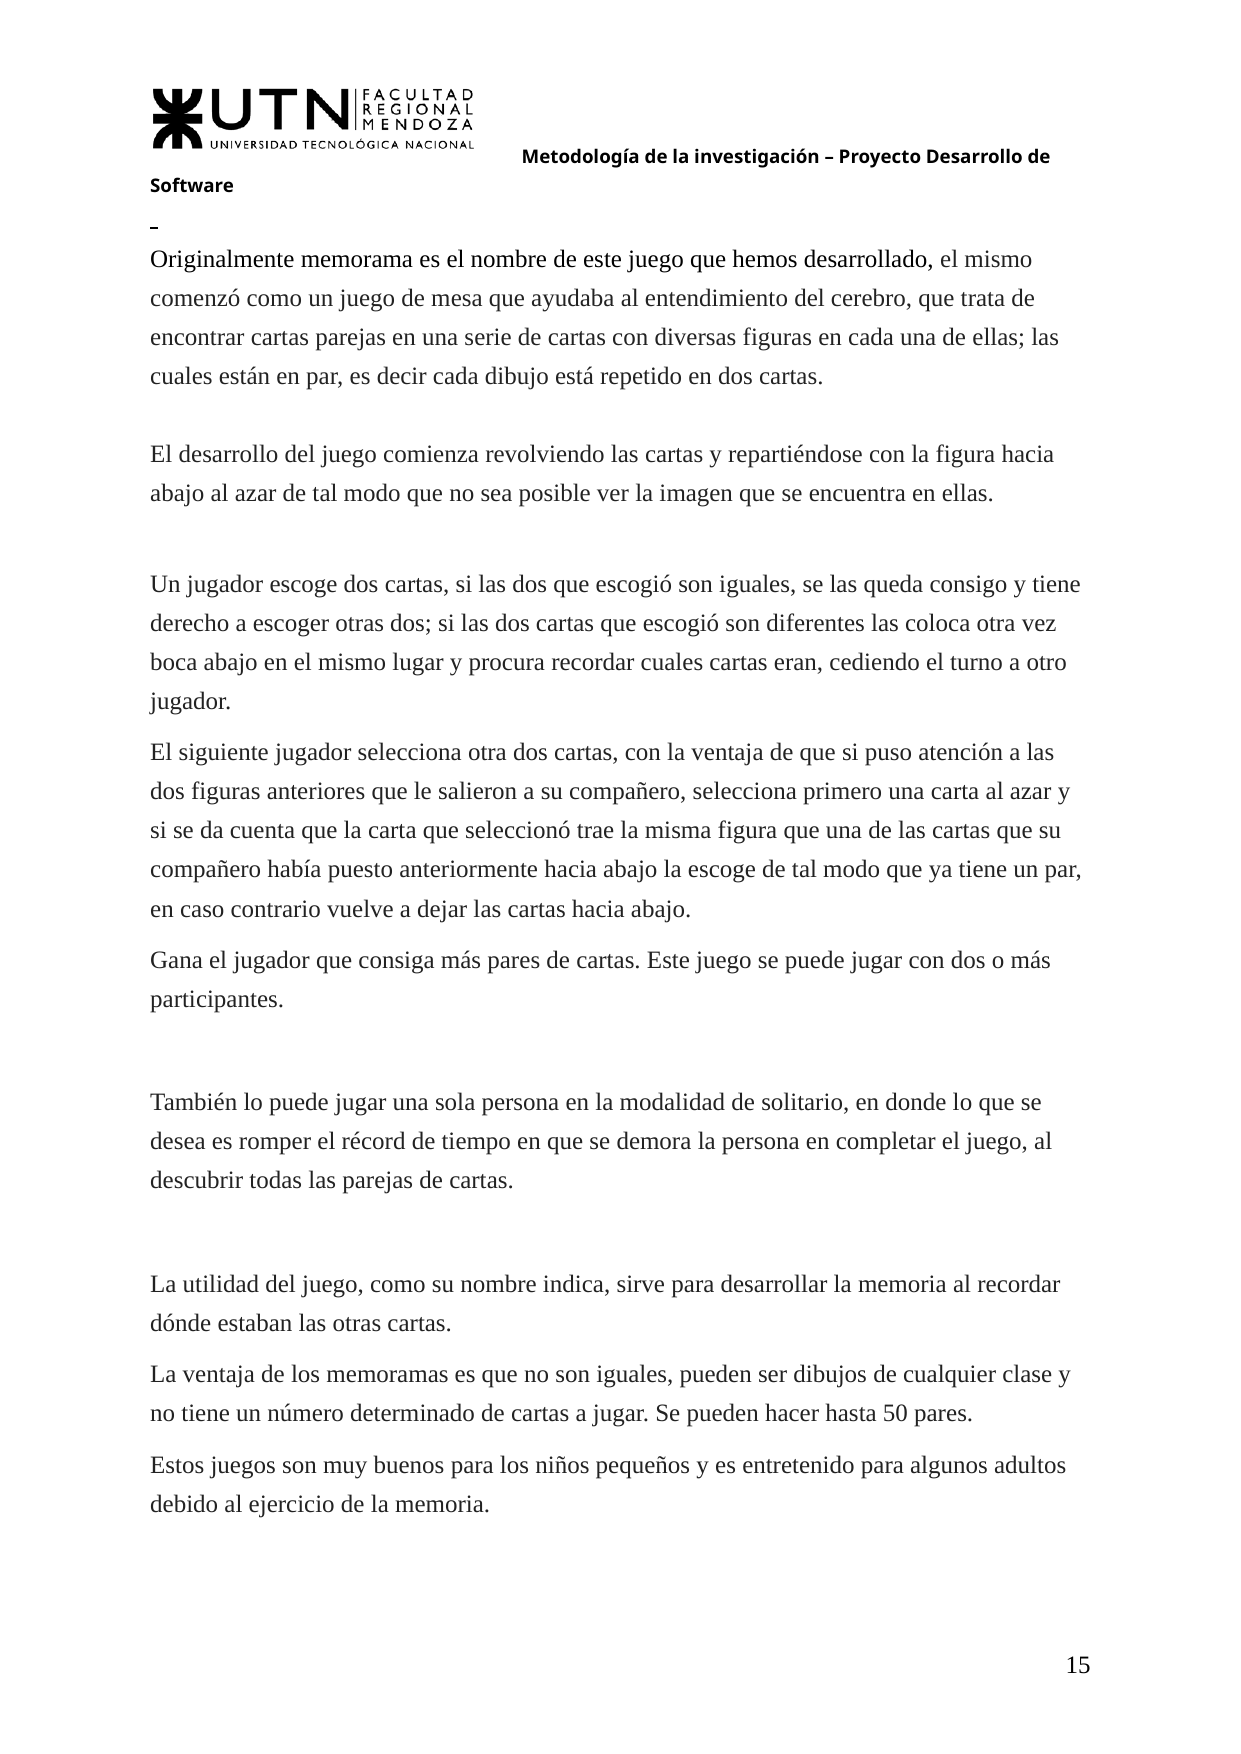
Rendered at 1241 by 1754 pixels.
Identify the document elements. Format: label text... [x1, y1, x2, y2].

text También lo puede jugar una sola persona en la modalidad de solitario, en donde lo que se desea es romper el récord de tiempo en que se demora la persona en completar el juego, al descubrir todas las parejas de cartas. [150, 1087, 1090, 1194]
picture [150, 75, 476, 164]
text La utilidad del juego, como su nombre indica, sirve para desarrollar la memoria al recordar dónde estaban las otras cartas. [150, 1269, 1090, 1336]
text Estos juegos son muy buenos para los niños pequeños y es entretenido para algunos adultos debido al ejercicio de la memoria. [150, 1450, 1090, 1518]
text Un jugador escoge dos cartas, si las dos que escogió son iguales, se las queda consigo y tiene derecho a escoger otras dos; si las dos cartas que escogió son diferentes las coloca otra vez boca abajo en el mismo lugar y procura recordar cuales cartas eran, cediendo el turno a otro jugador. [150, 569, 1090, 714]
text Gana el jugador que consiga más pares de cartas. Este juego se puede jugar con dos o más participantes. [150, 945, 1090, 1013]
text El siguiente jugador selecciona otra dos cartas, con la ventaja de que si puso atención a las dos figuras anteriores que le salieron a su compañero, selecciona primero una carta al azar y si se da cuenta que la carta que seleccionó trae la misma figura que una de las cartas que su compañero había puesto anteriormente hacia abajo la escoge de tal modo que ya tiene un par, en caso contrario vuelve a dejar las cartas hacia abajo. [150, 737, 1090, 922]
text Originalmente memorama es el nombre de este juego que hemos desarrollado, el mismo comenzó como un juego de mesa que ayudaba al entendimiento del cerebro, que trata de encontrar cartas parejas en una serie de cartas con diversas figuras en cada una de ellas; las cuales están en par, es decir cada dibujo está repetido en dos cartas. [150, 244, 1090, 389]
text El desarrollo del juego comienza revolviendo las cartas y repartiéndose con la figura hacia abajo al azar de tal modo que no sea posible ver la imagen que se encuentra en ellas. [150, 439, 1090, 507]
text La ventaja de los memoramas es que no son iguales, pueden ser dibujos de cualquier clase y no tiene un número determinado de cartas a jugar. Se pueden hacer hasta 50 pares. [150, 1359, 1090, 1427]
